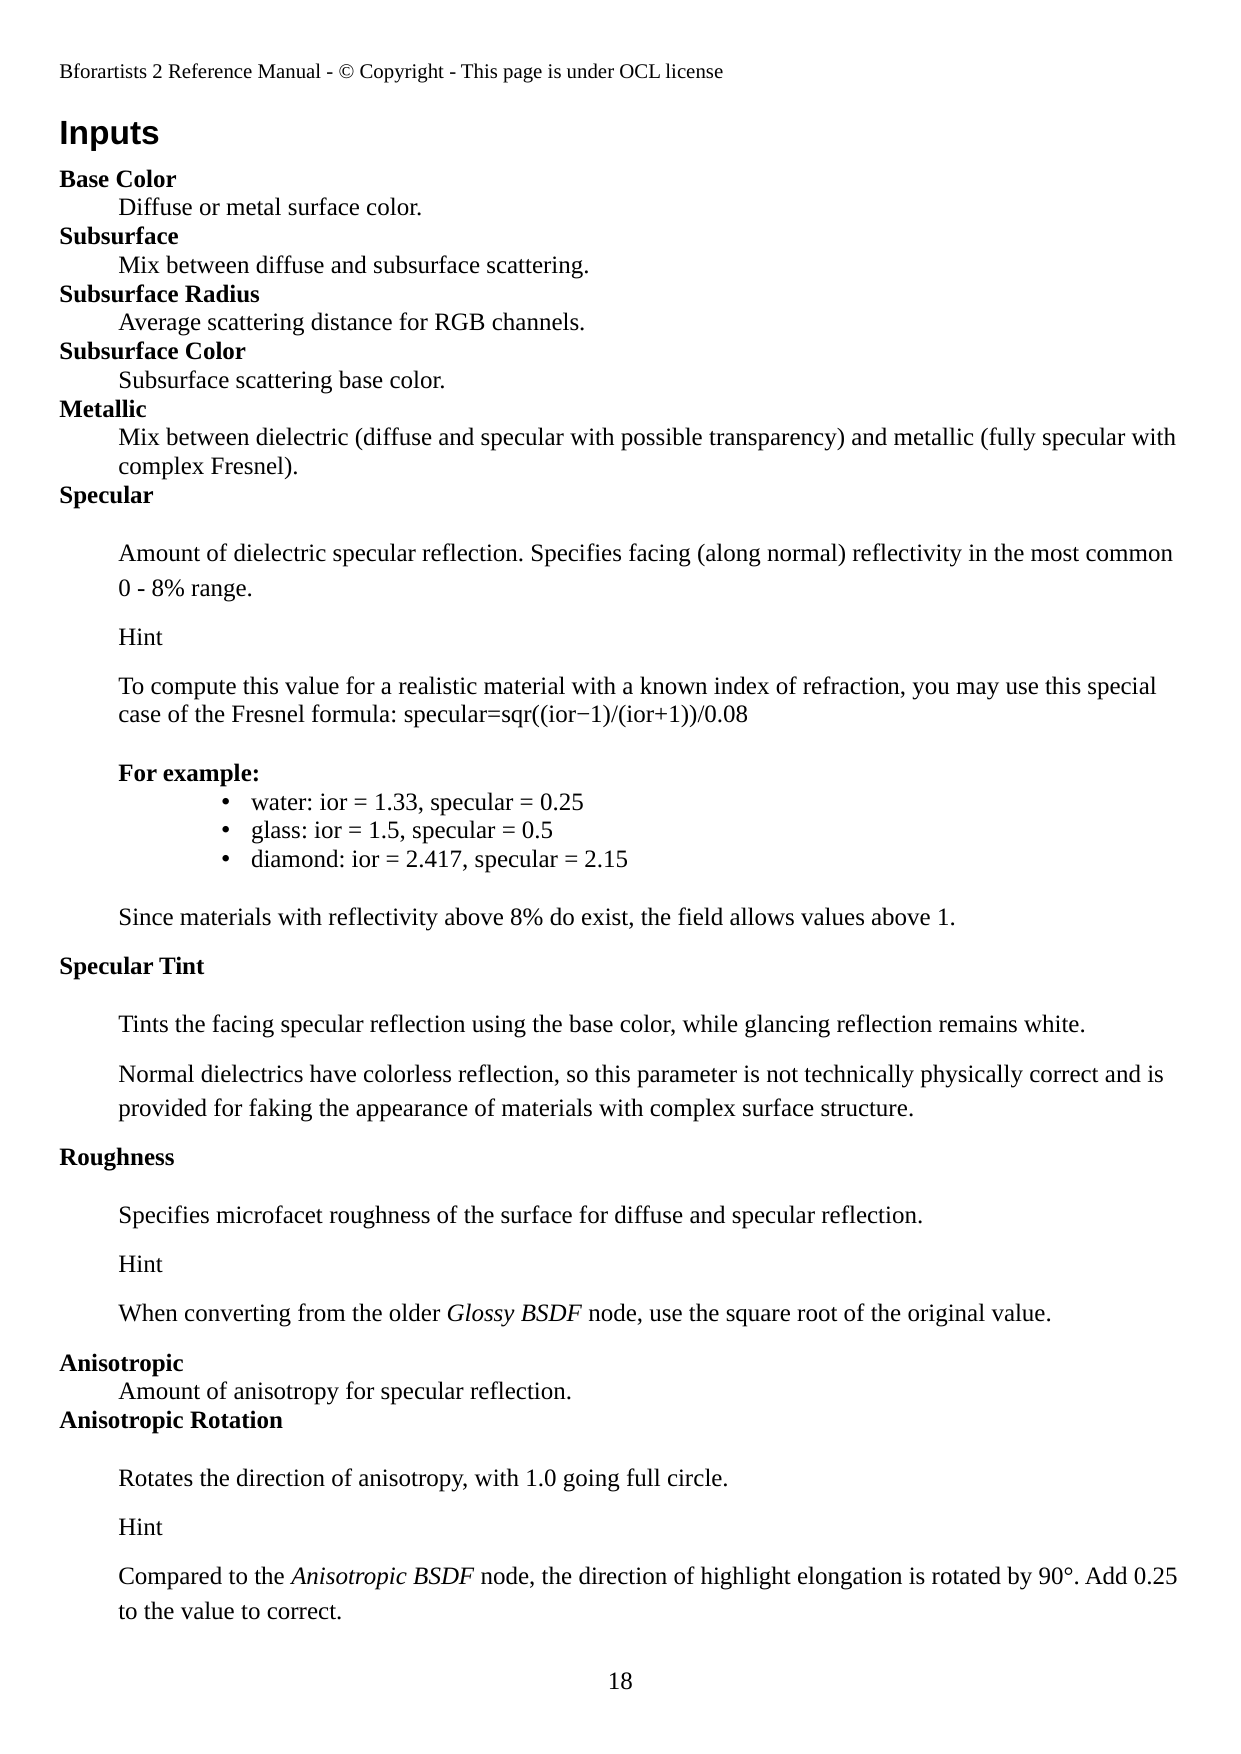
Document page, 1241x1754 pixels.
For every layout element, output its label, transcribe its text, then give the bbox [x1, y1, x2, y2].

subtitle Specular [59, 480, 1181, 509]
subtitle Anisotropic Rotation [59, 1405, 1181, 1434]
list Diffuse or metal surface color. [118, 192, 1181, 221]
subtitle Anisotropic [59, 1348, 1181, 1376]
text Tints the facing specular reflection using the base color, while glancing reflection remains white. [118, 1009, 1181, 1038]
subtitle Metallic [59, 394, 1181, 422]
subtitle Specular Tint [59, 951, 1181, 980]
subtitle Base Color [59, 164, 1181, 192]
text Hint [118, 622, 1181, 651]
text Hint [118, 1249, 1181, 1278]
list Amount of anisotropy for specular reflection. [118, 1376, 1181, 1405]
text Normal dielectrics have colorless reflection, so this parameter is not technically physically correct and is provided for faking the appearance of materials with complex surface structure. [118, 1059, 1181, 1122]
text Amount of dielectric specular reflection. Specifies facing (along normal) reflectivity in the most common 0 - 8% range. [118, 538, 1181, 601]
text Specifies microfacet roughness of the surface for diffuse and specular reflection. [118, 1200, 1181, 1229]
subtitle Subsurface [59, 221, 1181, 250]
list Subsurface scattering base color. [118, 365, 1181, 394]
subtitle Roughness [59, 1142, 1181, 1171]
list Mix between dielectric (diffuse and specular with possible transparency) and metallic (fully specular with complex Fresnel). [118, 422, 1181, 480]
subtitle For example: [118, 758, 1181, 787]
text When converting from the older Glossy BSDF node, use the square root of the original value. [118, 1298, 1181, 1327]
list Mix between diffuse and subsurface scattering. [118, 250, 1181, 279]
subtitle Inputs [59, 113, 1181, 151]
text Rotates the direction of anisotropy, with 1.0 going full circle. [118, 1463, 1181, 1492]
text Since materials with reflectivity above 8% do exist, the field allows values above 1. [118, 902, 1181, 931]
list Average scattering distance for RGB channels. [118, 307, 1181, 336]
subtitle Subsurface Radius [59, 279, 1181, 307]
list glass: ior = 1.5, specular = 0.5 [221, 815, 1181, 844]
text Compared to the Anisotropic BSDF node, the direction of highlight elongation is rotated by 90°. Add 0.25 to the value to correct. [118, 1561, 1181, 1625]
subtitle Subsurface Color [59, 336, 1181, 365]
list To compute this value for a realistic material with a known index of refraction, you may use this special case of the Fresnel formula: specular=sqr((ior−1)/(ior+1))/0.08 [118, 671, 1181, 728]
list diamond: ior = 2.417, specular = 2.15 [221, 844, 1181, 873]
list water: ior = 1.33, specular = 0.25 [221, 787, 1181, 815]
text Hint [118, 1512, 1181, 1541]
